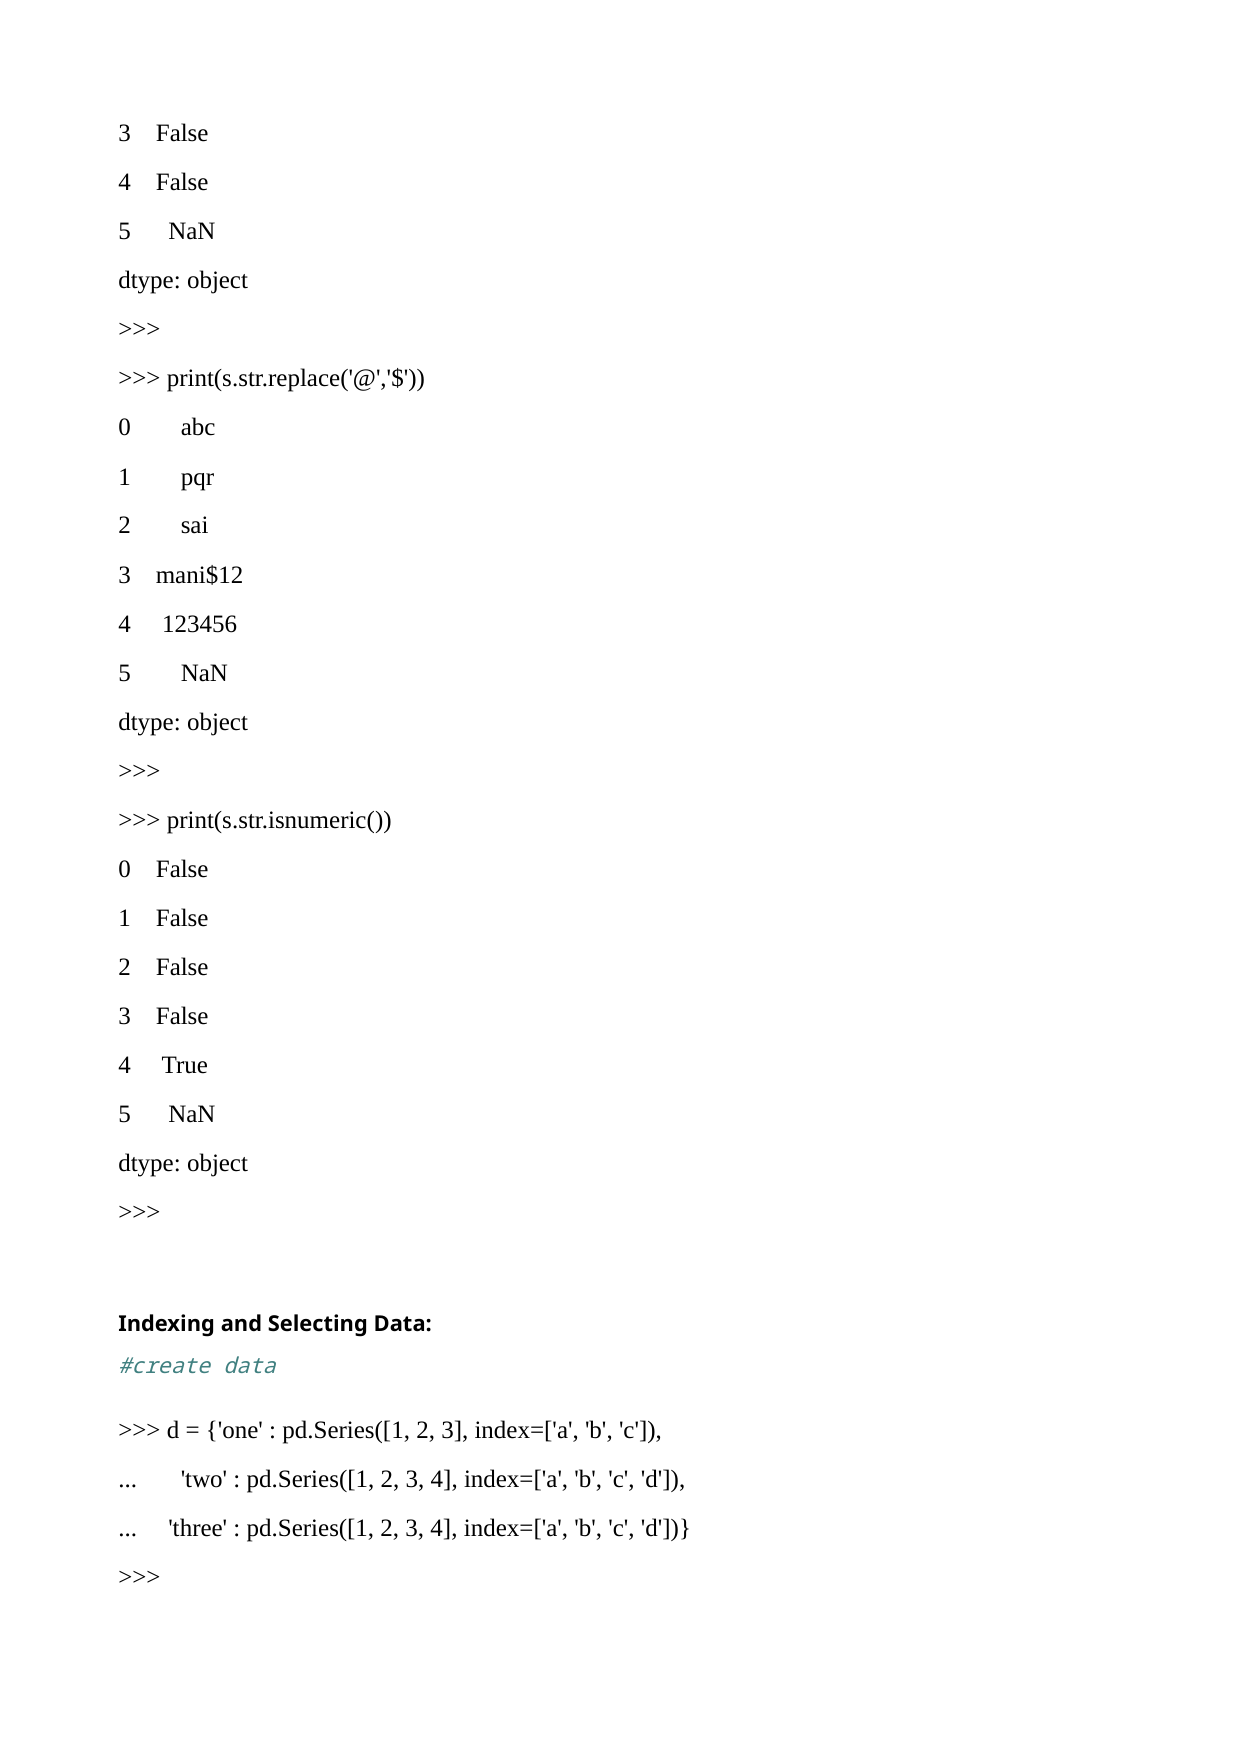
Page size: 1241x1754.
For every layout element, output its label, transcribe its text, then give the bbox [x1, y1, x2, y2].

text >>> d = {'one' : pd.Series([1, 2, 3], index=['a', 'b', 'c']), [118, 1380, 1122, 1443]
text dtype: object [118, 707, 1122, 736]
text 1 False [118, 903, 1122, 932]
text 0 abc [118, 412, 1122, 441]
text >>> print(s.str.isnumeric()) [118, 805, 1122, 834]
text 2 sai [118, 511, 1122, 539]
text ... 'two' : pd.Series([1, 2, 3, 4], index=['a', 'b', 'c', 'd']), [118, 1464, 1122, 1492]
text 4 True [118, 1050, 1122, 1079]
text dtype: object [118, 1148, 1122, 1177]
text ... 'three' : pd.Series([1, 2, 3, 4], index=['a', 'b', 'c', 'd'])} [118, 1513, 1122, 1542]
text >>> print(s.str.replace('@','$')) [118, 363, 1122, 392]
text 3 False [118, 1001, 1122, 1030]
text 3 False [118, 118, 1122, 147]
text 3 mani$12 [118, 560, 1122, 588]
text >>> [118, 314, 1122, 343]
text 5 NaN [118, 658, 1122, 687]
text 5 NaN [118, 1099, 1122, 1128]
text 5 NaN [118, 216, 1122, 245]
text >>> [118, 1197, 1122, 1226]
text dtype: object [118, 265, 1122, 294]
text 4 123456 [118, 609, 1122, 637]
text #create data [118, 1350, 1122, 1380]
text 1 pqr [118, 462, 1122, 490]
text 0 False [118, 854, 1122, 883]
text 4 False [118, 167, 1122, 196]
text >>> [118, 756, 1122, 785]
text 2 False [118, 952, 1122, 981]
subtitle Indexing and Selecting Data: [118, 1308, 1122, 1338]
text >>> [118, 1562, 1122, 1591]
